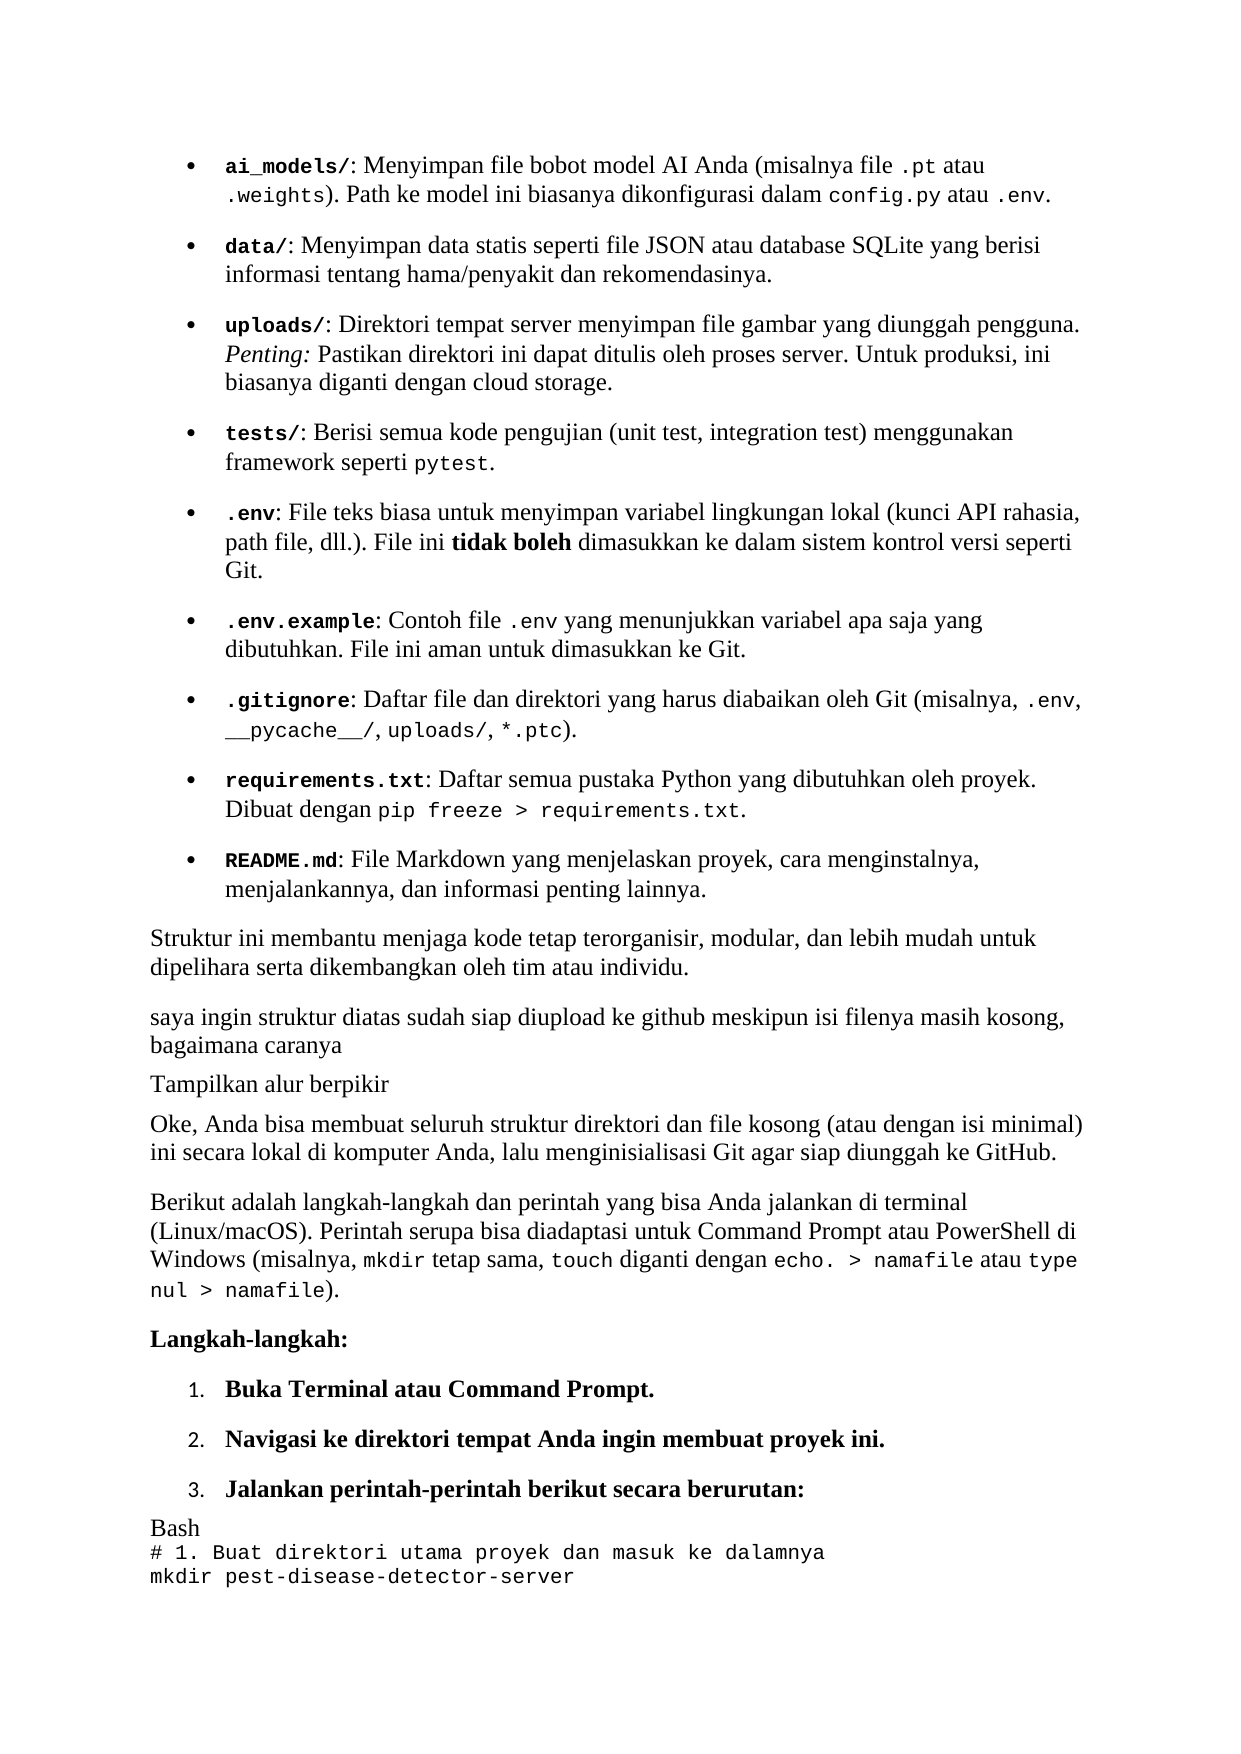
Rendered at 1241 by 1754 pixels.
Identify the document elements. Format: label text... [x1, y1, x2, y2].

text mkdir pest-disease-detector-server [150, 1566, 1090, 1589]
list Buka Terminal atau Command Prompt. [187, 1374, 1090, 1403]
text saya ingin struktur diatas sudah siap diupload ke github meskipun isi filenya masih kosong, bagaimana caranya [150, 1002, 1090, 1059]
text Struktur ini membantu menjaga kode tetap terorganisir, modular, dan lebih mudah untuk dipelihara serta dikembangkan oleh tim atau individu. [150, 923, 1090, 981]
list uploads/: Direktori tempat server menyimpan file gambar yang diunggah pengguna. Penting: Pastikan direktori ini dapat ditulis oleh proses server. Untuk produksi, ini biasanya diganti dengan cloud storage. [187, 309, 1090, 396]
text Oke, Anda bisa membuat seluruh struktur direktori dan file kosong (atau dengan isi minimal) ini secara lokal di komputer Anda, lalu menginisialisasi Git agar siap diunggah ke GitHub. [150, 1109, 1090, 1166]
list .env.example: Contoh file .env yang menunjukkan variabel apa saja yang dibutuhkan. File ini aman untuk dimasukkan ke Git. [187, 605, 1090, 663]
list .env: File teks biasa untuk menyimpan variabel lingkungan lokal (kunci API rahasia, path file, dll.). File ini tidak boleh dimasukkan ke dalam sistem kontrol versi seperti Git. [187, 497, 1090, 584]
list Jalankan perintah-perintah berikut secara berurutan: [187, 1474, 1090, 1503]
text # 1. Buat direktori utama proyek dan masuk ke dalamnya [150, 1542, 1090, 1566]
text Berikut adalah langkah-langkah dan perintah yang bisa Anda jalankan di terminal (Linux/macOS). Perintah serupa bisa diadaptasi untuk Command Prompt atau PowerShell di Windows (misalnya, mkdir tetap sama, touch diganti dengan echo. > namafile atau type nul > namafile). [150, 1187, 1090, 1304]
list Navigasi ke direktori tempat Anda ingin membuat proyek ini. [187, 1424, 1090, 1453]
list data/: Menyimpan data statis seperti file JSON atau database SQLite yang berisi informasi tentang hama/penyakit dan rekomendasinya. [187, 230, 1090, 288]
text Langkah-langkah: [150, 1324, 1090, 1353]
text Bash [150, 1513, 1090, 1542]
list tests/: Berisi semua kode pengujian (unit test, integration test) menggunakan framework seperti pytest. [187, 417, 1090, 476]
list README.md: File Markdown yang menjelaskan proyek, cara menginstalnya, menjalankannya, dan informasi penting lainnya. [187, 844, 1090, 902]
list .gitignore: Daftar file dan direktori yang harus diabaikan oleh Git (misalnya, .env, __pycache__/, uploads/, *.ptc). [187, 684, 1090, 743]
text Tampilkan alur berpikir [150, 1069, 1090, 1098]
list ai_models/: Menyimpan file bobot model AI Anda (misalnya file .pt atau .weights). Path ke model ini biasanya dikonfigurasi dalam config.py atau .env. [187, 150, 1090, 209]
list requirements.txt: Daftar semua pustaka Python yang dibutuhkan oleh proyek. Dibuat dengan pip freeze > requirements.txt. [187, 764, 1090, 823]
